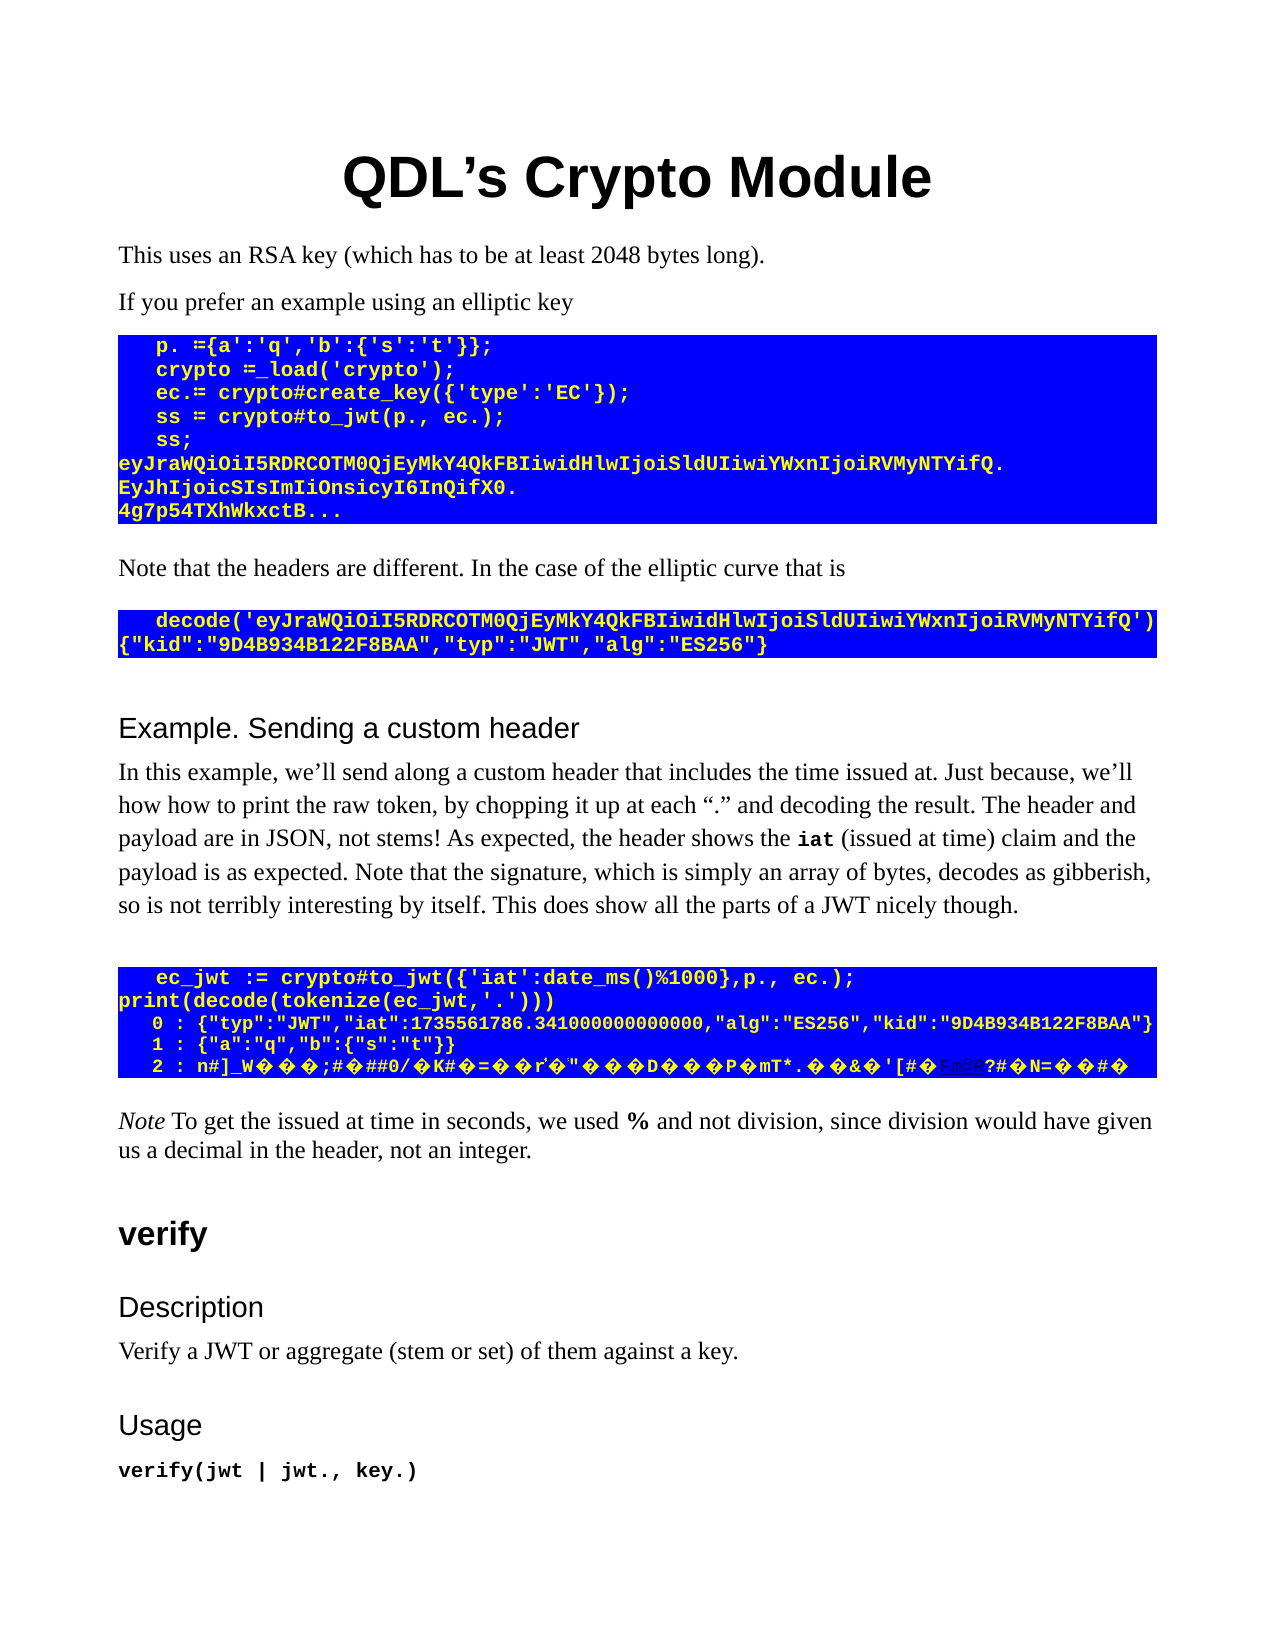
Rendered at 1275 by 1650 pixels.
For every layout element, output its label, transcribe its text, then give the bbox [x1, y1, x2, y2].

subtitle verify [118, 1213, 1157, 1252]
text ss; eyJraWQiOiI5RDRCOTM0QjEyMkY4QkFBIiwidHlwIjoiSldUIiwiYWxnIjoiRVMyNTYifQ. [118, 429, 1157, 477]
text 2 : n#]_W���;#�##0/�K#�=��r�ܵ"���D���P�mT*.��&�'[#�Fm@R?#�N=��#� [118, 1056, 1157, 1078]
text In this example, we’ll send along a custom header that includes the time issued at. Just because, we’ll how how to print the raw token, by chopping it up at each “.” and decoding the result. The header and payload are in JSON, not stems! As expected, the header shows the iat (issued at time) claim and the payload is as expected. Note that the signature, which is simply an array of bytes, decodes as gibberish, so is not terribly interesting by itself. This does show all the parts of a JWT nicely though. [118, 757, 1157, 919]
text 4g7p54TXhWkxctB... [118, 500, 1157, 524]
text crypto ≔_load('crypto'); [118, 358, 1157, 382]
text Note that the headers are different. In the case of the elliptic curve that is [118, 553, 1157, 582]
text decode('eyJraWQiOiI5RDRCOTM0QjEyMkY4QkFBIiwidHlwIjoiSldUIiwiYWxnIjoiRVMyNTYifQ') {"kid":"9D4B934B122F8BAA","typ":"JWT","alg":"ES256"} [118, 610, 1157, 658]
text ec.≔ crypto#create_key({'type':'EC'}); [118, 382, 1157, 406]
text print(decode(tokenize(ec_jwt,'.'))) 0 : {"typ":"JWT","iat":1735561786.341000000000000,"alg":"ES256","kid":"9D4B934B122F8BAA"} [118, 990, 1157, 1035]
subtitle Description [118, 1290, 1157, 1323]
text EyJhIjoicSIsImIiOnsicyI6InQifX0. [118, 477, 1157, 500]
subtitle Usage [118, 1408, 1157, 1442]
text p. ≔{a':'q','b':{'s':'t'}}; [118, 335, 1157, 358]
text If you prefer an example using an elliptic key [118, 287, 1157, 316]
text This uses an RSA key (which has to be at least 2048 bytes long). [118, 240, 1157, 268]
text Verify a JWT or aggregate (stem or set) of them against a key. [118, 1336, 1157, 1364]
text Note To get the issued at time in seconds, we used % and not division, since division would have given us a decimal in the header, not an integer. [118, 1106, 1157, 1164]
text ss ≔ crypto#to_jwt(p., ec.); [118, 406, 1157, 429]
text 1 : {"a":"q","b":{"s":"t"}} [118, 1035, 1157, 1056]
text verify(jwt | jwt., key.) [118, 1454, 1157, 1484]
text ec_jwt := crypto#to_jwt({'iat':date_ms()%1000},p., ec.); [118, 967, 1157, 990]
subtitle Example. Sending a custom header [118, 711, 1157, 745]
